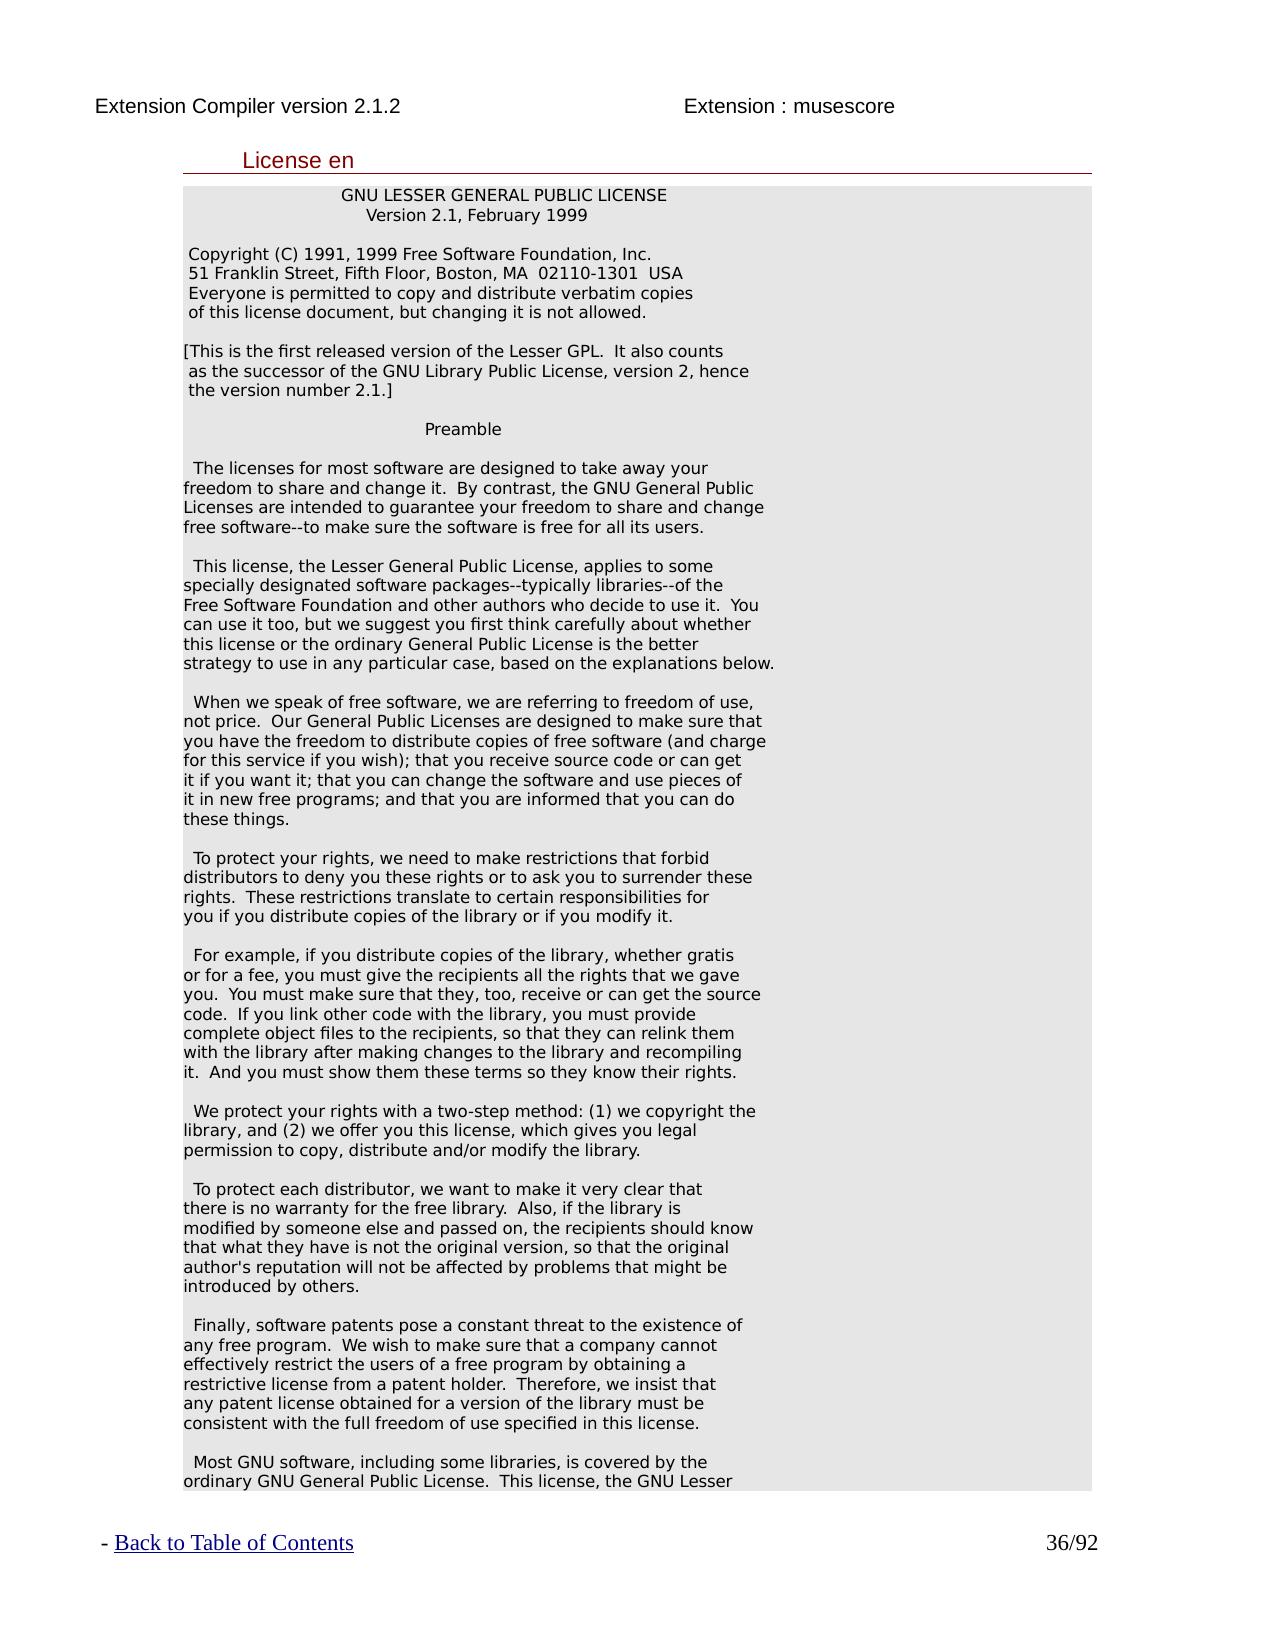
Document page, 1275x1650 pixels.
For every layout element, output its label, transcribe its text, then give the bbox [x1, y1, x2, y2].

text introduced by others. [183, 1277, 1092, 1297]
text library, and (2) we offer you this license, which gives you legal [183, 1121, 1092, 1141]
text For example, if you distribute copies of the library, whether gratis [183, 946, 1092, 966]
text Everyone is permitted to copy and distribute verbatim copies [183, 284, 1092, 303]
text distributors to deny you these rights or to ask you to surrender these [183, 868, 1092, 888]
text effectively restrict the users of a free program by obtaining a [183, 1355, 1092, 1374]
text rights. These restrictions translate to certain responsibilities for [183, 888, 1092, 907]
text To protect each distributor, we want to make it very clear that [183, 1180, 1092, 1199]
text Free Software Foundation and other authors who decide to use it. You [183, 595, 1092, 615]
text freedom to share and change it. By contrast, the GNU General Public [183, 478, 1092, 498]
text Version 2.1, February 1999 [183, 206, 1092, 225]
text you have the freedom to distribute copies of free software (and charge [183, 732, 1092, 751]
text To protect your rights, we need to make restrictions that forbid [183, 849, 1092, 868]
text of this license document, but changing it is not allowed. [183, 303, 1092, 323]
text the version number 2.1.] [183, 381, 1092, 401]
text you if you distribute copies of the library or if you modify it. [183, 907, 1092, 927]
text as the successor of the GNU Library Public License, version 2, hence [183, 362, 1092, 381]
text with the library after making changes to the library and recompiling [183, 1043, 1092, 1063]
text 51 Franklin Street, Fifth Floor, Boston, MA 02110-1301 USA [183, 264, 1092, 284]
text strategy to use in any particular case, based on the explanations below. [183, 654, 1092, 673]
text any patent license obtained for a version of the library must be [183, 1394, 1092, 1413]
text ordinary GNU General Public License. This license, the GNU Lesser [183, 1472, 1092, 1491]
text The licenses for most software are designed to take away your [183, 459, 1092, 478]
text modified by someone else and passed on, the recipients should know [183, 1219, 1092, 1238]
text Copyright (C) 1991, 1999 Free Software Foundation, Inc. [183, 245, 1092, 264]
text it in new free programs; and that you are informed that you can do [183, 790, 1092, 810]
text free software--to make sure the software is free for all its users. [183, 517, 1092, 537]
text consistent with the full freedom of use specified in this license. [183, 1413, 1092, 1433]
text specially designated software packages--typically libraries--of the [183, 576, 1092, 595]
text Preamble [183, 420, 1092, 439]
text or for a fee, you must give the recipients all the rights that we gave [183, 966, 1092, 985]
text it if you want it; that you can change the software and use pieces of [183, 771, 1092, 790]
text Most GNU software, including some libraries, is covered by the [183, 1452, 1092, 1472]
text any free program. We wish to make sure that a company cannot [183, 1336, 1092, 1355]
text author's reputation will not be affected by problems that might be [183, 1258, 1092, 1277]
text there is no warranty for the free library. Also, if the library is [183, 1199, 1092, 1219]
text restrictive license from a patent holder. Therefore, we insist that [183, 1374, 1092, 1394]
text it. And you must show them these terms so they know their rights. [183, 1063, 1092, 1082]
text permission to copy, distribute and/or modify the library. [183, 1141, 1092, 1160]
text for this service if you wish); that you receive source code or can get [183, 751, 1092, 771]
text these things. [183, 810, 1092, 829]
text GNU LESSER GENERAL PUBLIC LICENSE [183, 186, 1092, 206]
text can use it too, but we suggest you first think carefully about whether [183, 615, 1092, 634]
text complete object files to the recipients, so that they can relink them [183, 1024, 1092, 1043]
text you. You must make sure that they, too, receive or can get the source [183, 985, 1092, 1004]
text that what they have is not the original version, so that the original [183, 1238, 1092, 1258]
text not price. Our General Public Licenses are designed to make sure that [183, 712, 1092, 732]
text this license or the ordinary General Public License is the better [183, 634, 1092, 654]
text Licenses are intended to guarantee your freedom to share and change [183, 498, 1092, 517]
text When we speak of free software, we are referring to freedom of use, [183, 693, 1092, 712]
text Finally, software patents pose a constant threat to the existence of [183, 1316, 1092, 1336]
text This license, the Lesser General Public License, applies to some [183, 556, 1092, 576]
text License en [183, 147, 1092, 173]
text code. If you link other code with the library, you must provide [183, 1004, 1092, 1024]
text We protect your rights with a two-step method: (1) we copyright the [183, 1102, 1092, 1121]
text [This is the first released version of the Lesser GPL. It also counts [183, 342, 1092, 362]
